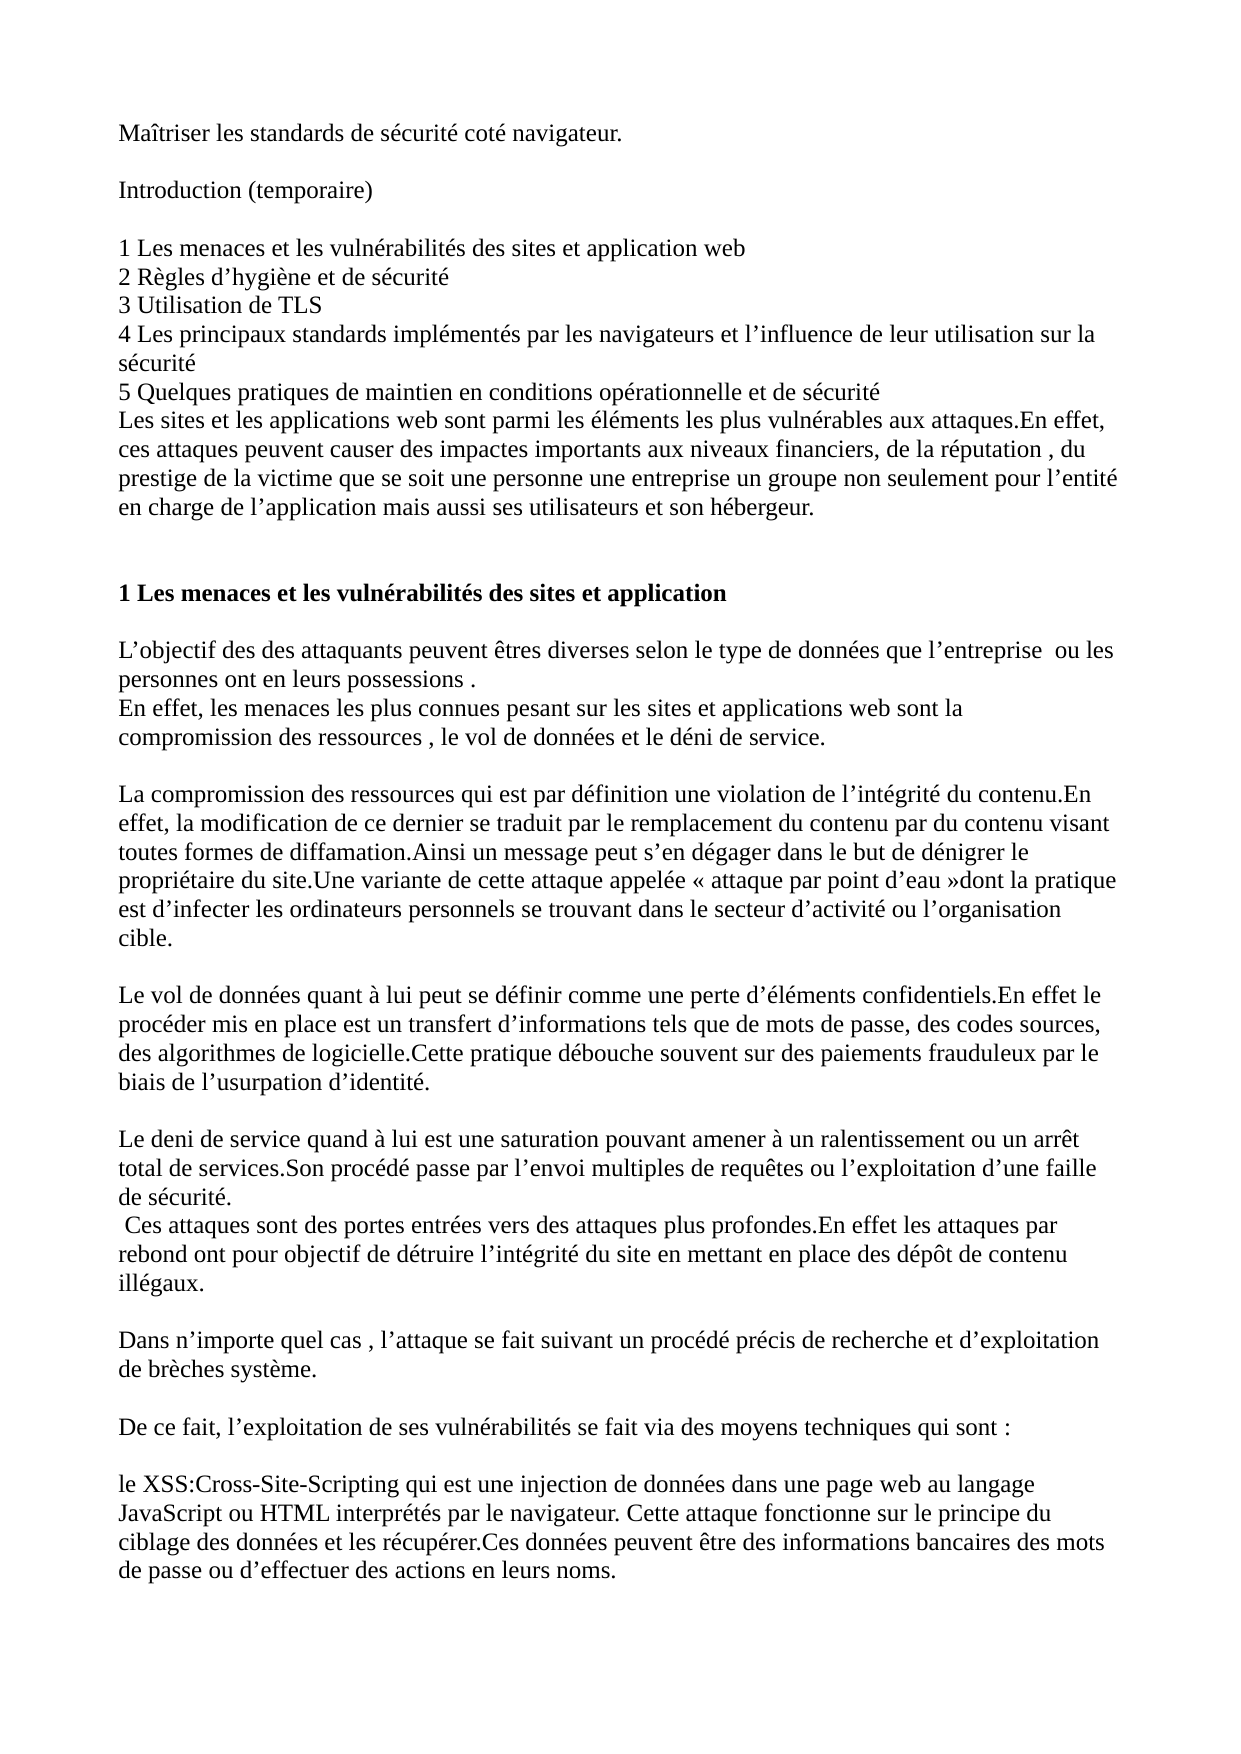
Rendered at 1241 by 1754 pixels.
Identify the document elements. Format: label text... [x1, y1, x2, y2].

text Ces attaques sont des portes entrées vers des attaques plus profondes.En effet les attaques par rebond ont pour objectif de détruire l’intégrité du site en mettant en place des dépôt de contenu illégaux. [118, 1211, 1122, 1297]
text Le vol de données quant à lui peut se définir comme une perte d’éléments confidentiels.En effet le procéder mis en place est un transfert d’informations tels que de mots de passe, des codes sources, des algorithmes de logicielle.Cette pratique débouche souvent sur des paiements frauduleux par le biais de l’usurpation d’identité. [118, 981, 1122, 1096]
text La compromission des ressources qui est par définition une violation de l’intégrité du contenu.En effet, la modification de ce dernier se traduit par le remplacement du contenu par du contenu visant toutes formes de diffamation.Ainsi un message peut s’en dégager dans le but de dénigrer le propriétaire du site.Une variante de cette attaque appelée « attaque par point d’eau »dont la pratique est d’infecter les ordinateurs personnels se trouvant dans le secteur d’activité ou l’organisation cible. [118, 779, 1122, 952]
text Les sites et les applications web sont parmi les éléments les plus vulnérables aux attaques.En effet, ces attaques peuvent causer des impactes importants aux niveaux financiers, de la réputation , du prestige de la victime que se soit une personne une entreprise un groupe non seulement pour l’entité en charge de l’application mais aussi ses utilisateurs et son hébergeur. [118, 406, 1122, 521]
text 1 Les menaces et les vulnérabilités des sites et application web [118, 233, 1122, 262]
text Maîtriser les standards de sécurité coté navigateur. [118, 118, 1122, 147]
text Le deni de service quand à lui est une saturation pouvant amener à un ralentissement ou un arrêt total de services.Son procédé passe par l’envoi multiples de requêtes ou l’exploitation d’une faille de sécurité. [118, 1124, 1122, 1211]
text 2 Règles d’hygiène et de sécurité [118, 262, 1122, 291]
text Introduction (temporaire) [118, 176, 1122, 204]
text L’objectif des des attaquants peuvent êtres diverses selon le type de données que l’entreprise ou les personnes ont en leurs possessions . [118, 636, 1122, 693]
text 3 Utilisation de TLS [118, 291, 1122, 319]
text 4 Les principaux standards implémentés par les navigateurs et l’influence de leur utilisation sur la sécurité [118, 319, 1122, 377]
text 1 Les menaces et les vulnérabilités des sites et application [118, 578, 1122, 607]
text De ce fait, l’exploitation de ses vulnérabilités se fait via des moyens techniques qui sont : [118, 1412, 1122, 1441]
text 5 Quelques pratiques de maintien en conditions opérationnelle et de sécurité [118, 377, 1122, 406]
text En effet, les menaces les plus connues pesant sur les sites et applications web sont la compromission des ressources , le vol de données et le déni de service. [118, 693, 1122, 751]
text Dans n’importe quel cas , l’attaque se fait suivant un procédé précis de recherche et d’exploitation de brèches système. [118, 1326, 1122, 1383]
text le XSS:Cross-Site-Scripting qui est une injection de données dans une page web au langage JavaScript ou HTML interprétés par le navigateur. Cette attaque fonctionne sur le principe du ciblage des données et les récupérer.Ces données peuvent être des informations bancaires des mots de passe ou d’effectuer des actions en leurs noms. [118, 1469, 1122, 1584]
